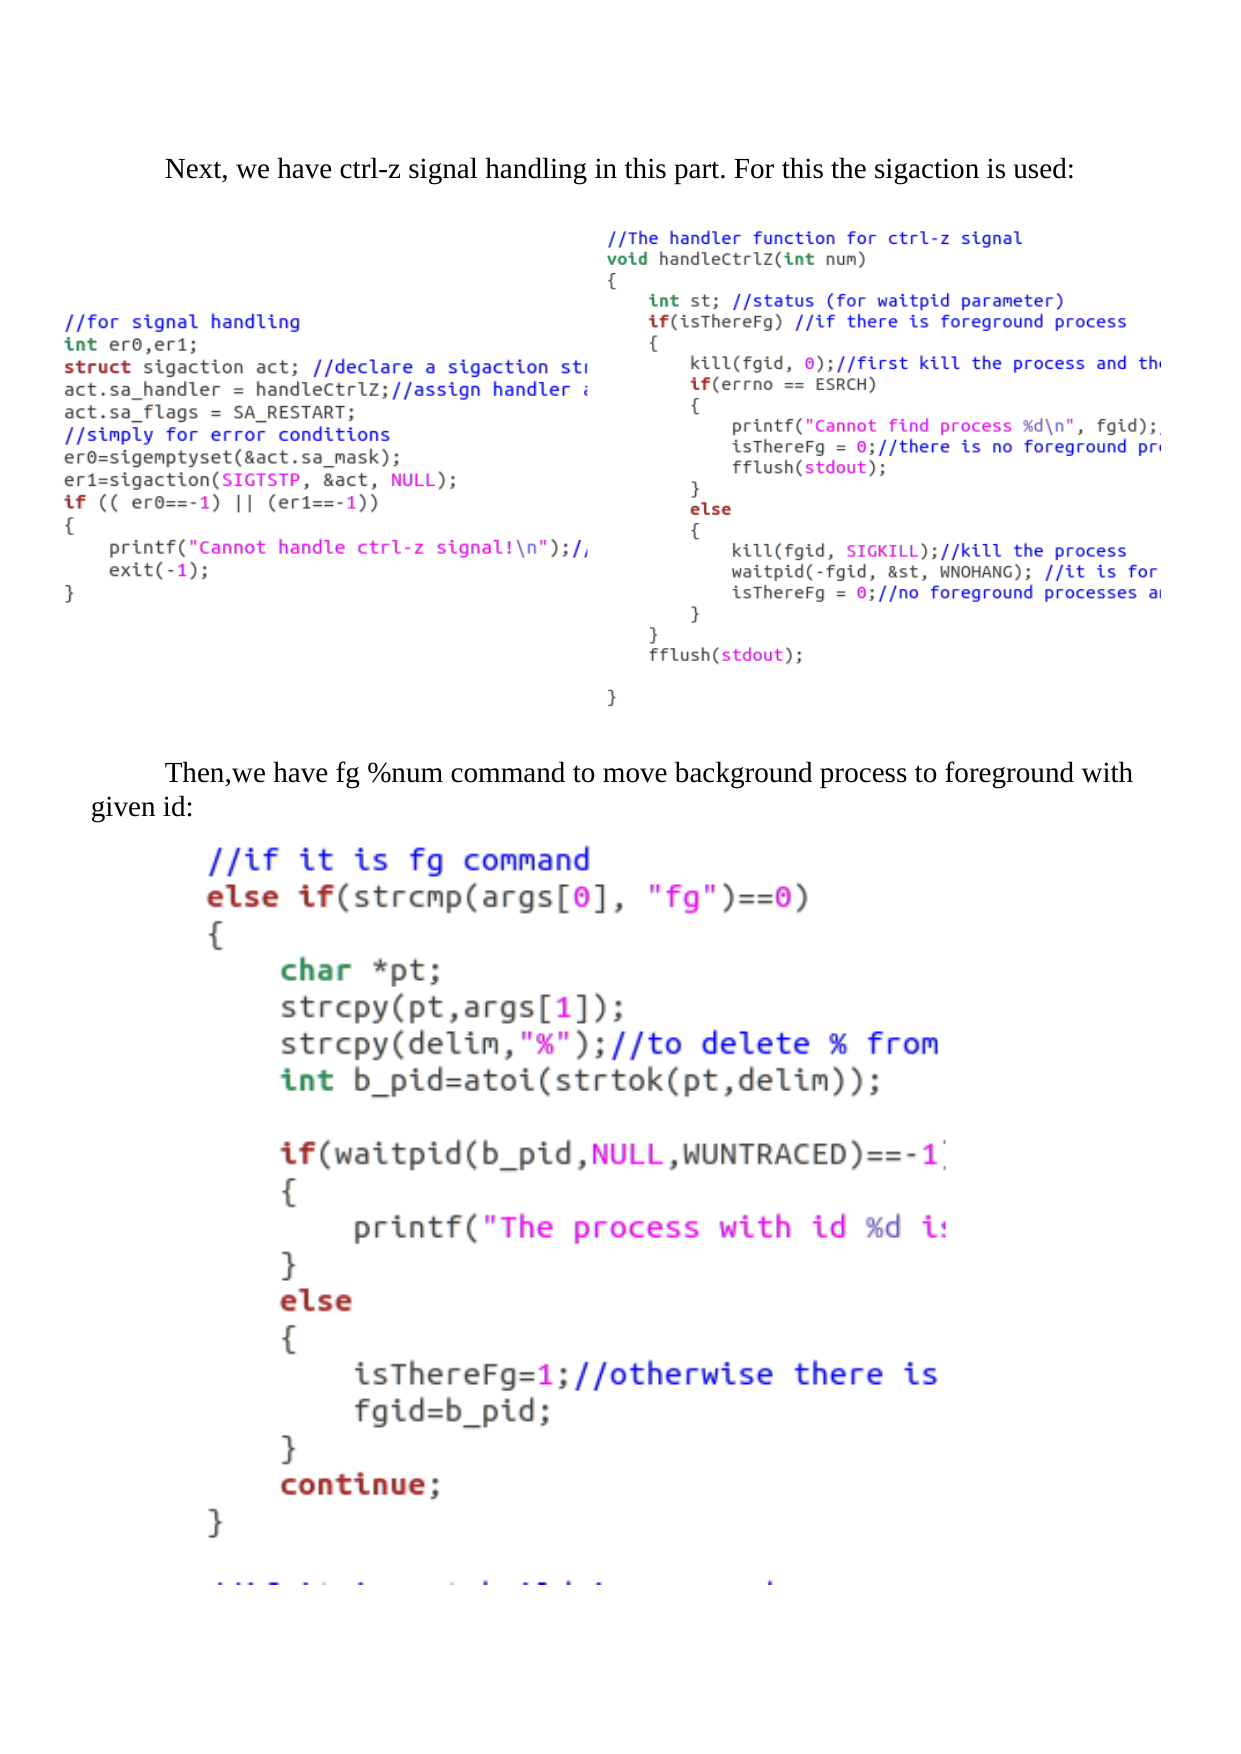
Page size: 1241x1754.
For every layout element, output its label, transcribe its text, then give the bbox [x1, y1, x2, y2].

picture [607, 221, 1161, 720]
picture [54, 302, 588, 624]
text Next, we have ctrl-z signal handling in this part. For this the sigaction is used: [91, 152, 1159, 185]
picture [195, 834, 946, 1585]
text Then,we have fg %num command to move background process to foreground with given id: [91, 755, 1159, 822]
